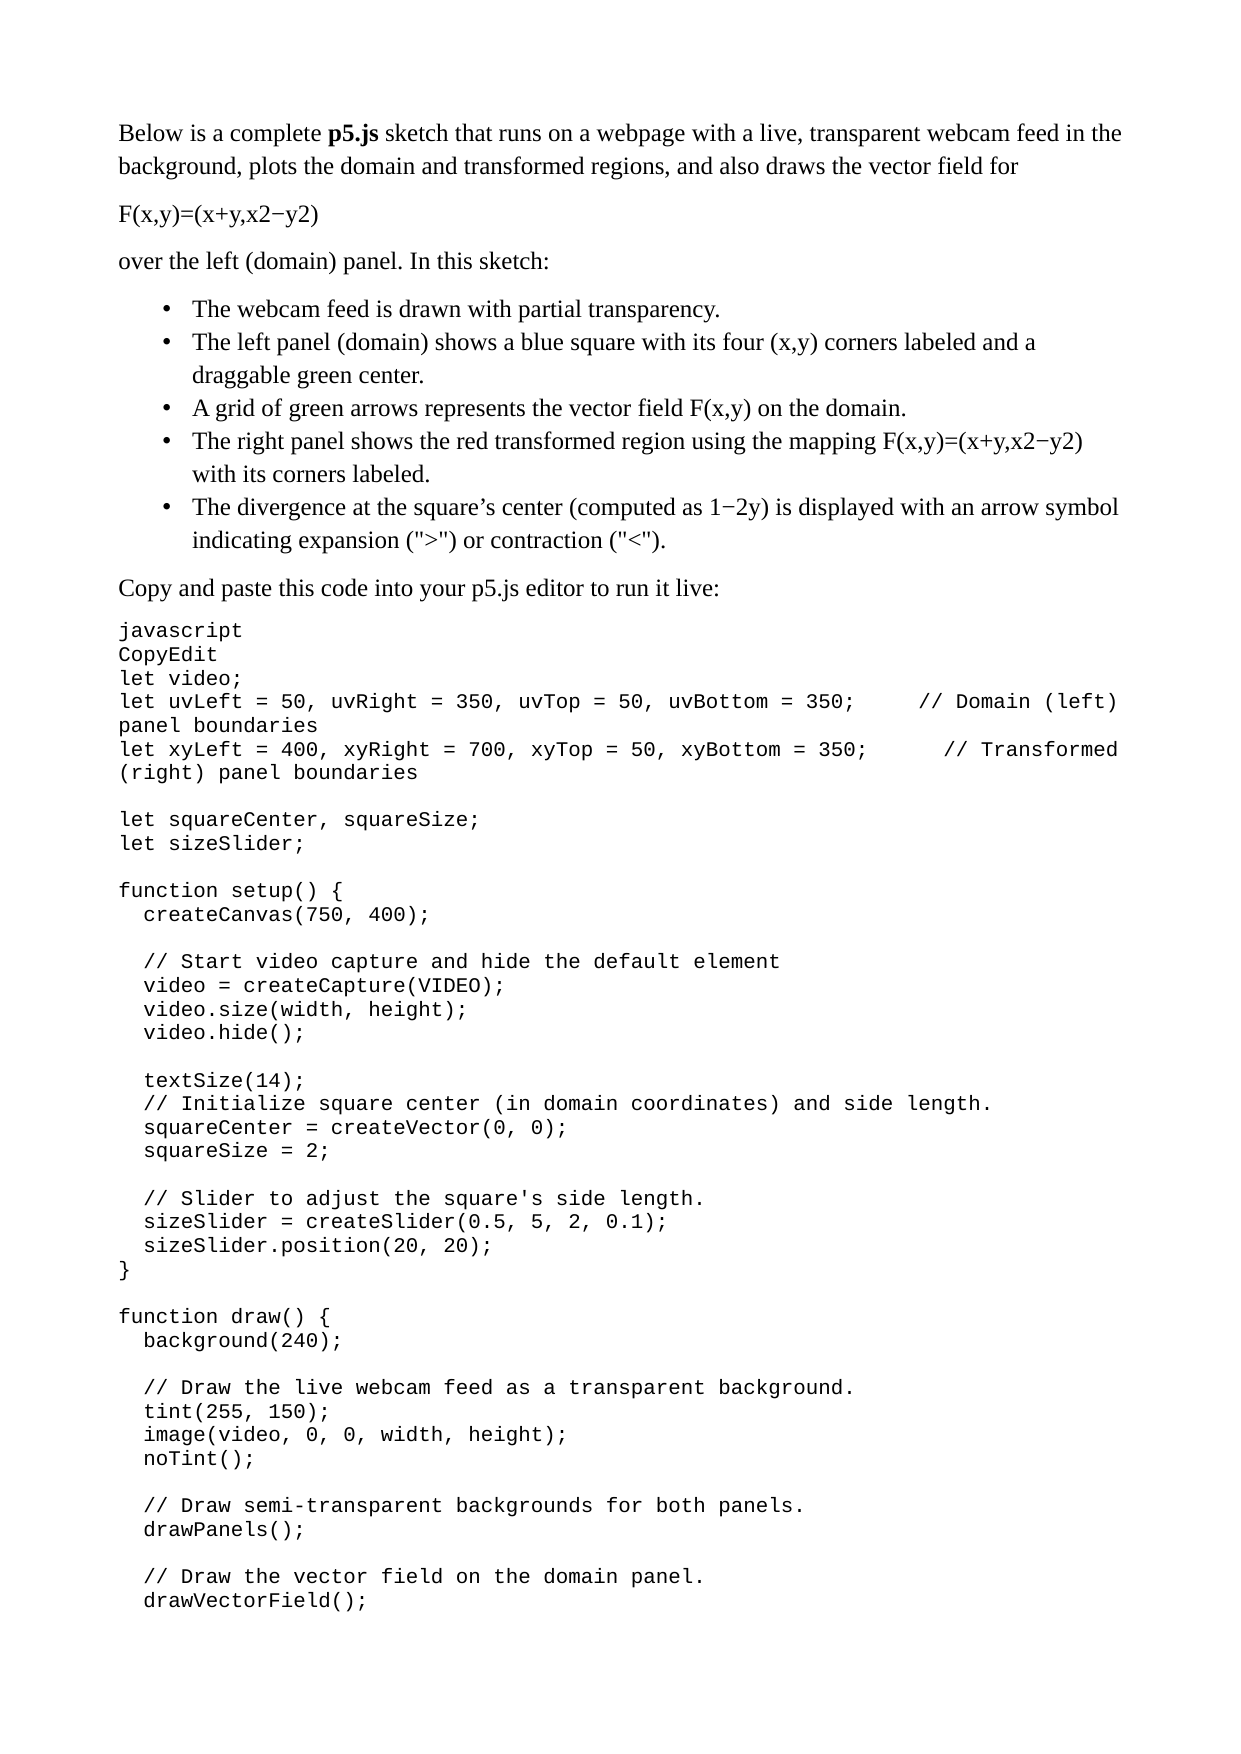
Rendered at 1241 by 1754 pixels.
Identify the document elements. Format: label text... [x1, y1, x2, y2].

text // Initialize square center (in domain coordinates) and side length. [118, 1093, 1122, 1117]
text javascript [118, 620, 1122, 644]
text createCanvas(750, 400); [118, 904, 1122, 928]
text function draw() { [118, 1306, 1122, 1330]
text background(240); [118, 1330, 1122, 1353]
text sizeSlider = createSlider(0.5, 5, 2, 0.1); [118, 1211, 1122, 1235]
text let video; [118, 668, 1122, 691]
text } [118, 1259, 1122, 1282]
list The webcam feed is drawn with partial transparency. [162, 294, 1122, 323]
text let squareCenter, squareSize; [118, 809, 1122, 833]
text CopyEdit [118, 644, 1122, 668]
text sizeSlider.position(20, 20); [118, 1235, 1122, 1259]
text over the left (domain) panel. In this sketch: [118, 246, 1122, 275]
text video.hide(); [118, 1022, 1122, 1046]
list The left panel (domain) shows a blue square with its four (x,y) corners labeled and a draggable green center. [162, 327, 1122, 389]
text video.size(width, height); [118, 999, 1122, 1022]
text textSize(14); [118, 1069, 1122, 1093]
text squareSize = 2; [118, 1141, 1122, 1164]
text drawVectorField(); [118, 1590, 1122, 1613]
text image(video, 0, 0, width, height); [118, 1424, 1122, 1448]
text noTint(); [118, 1448, 1122, 1472]
list The right panel shows the red transformed region using the mapping F(x,y)=(x+y,x2−y2) with its corners labeled. [162, 426, 1122, 488]
text function setup() { [118, 880, 1122, 904]
text F(x,y)=(x+y,x2−y2) [118, 199, 1122, 227]
text // Draw the live webcam feed as a transparent background. [118, 1377, 1122, 1401]
text drawPanels(); [118, 1519, 1122, 1542]
list A grid of green arrows represents the vector field F(x,y) on the domain. [162, 393, 1122, 422]
list The divergence at the square’s center (computed as 1−2y) is displayed with an arrow symbol indicating expansion (">") or contraction ("<"). [162, 492, 1122, 554]
text let sizeSlider; [118, 833, 1122, 857]
text let uvLeft = 50, uvRight = 350, uvTop = 50, uvBottom = 350; // Domain (left) panel boundaries [118, 691, 1122, 738]
text // Draw semi-transparent backgrounds for both panels. [118, 1495, 1122, 1519]
text squareCenter = createVector(0, 0); [118, 1117, 1122, 1141]
text tint(255, 150); [118, 1401, 1122, 1424]
text // Start video capture and hide the default element [118, 951, 1122, 975]
text Copy and paste this code into your p5.js editor to run it live: [118, 573, 1122, 601]
text Below is a complete p5.js sketch that runs on a webpage with a live, transparent webcam feed in the background, plots the domain and transformed regions, and also draws the vector field for [118, 118, 1122, 180]
text // Slider to adjust the square's side length. [118, 1188, 1122, 1211]
text // Draw the vector field on the domain panel. [118, 1566, 1122, 1590]
text video = createCapture(VIDEO); [118, 975, 1122, 999]
text let xyLeft = 400, xyRight = 700, xyTop = 50, xyBottom = 350; // Transformed (right) panel boundaries [118, 738, 1122, 786]
